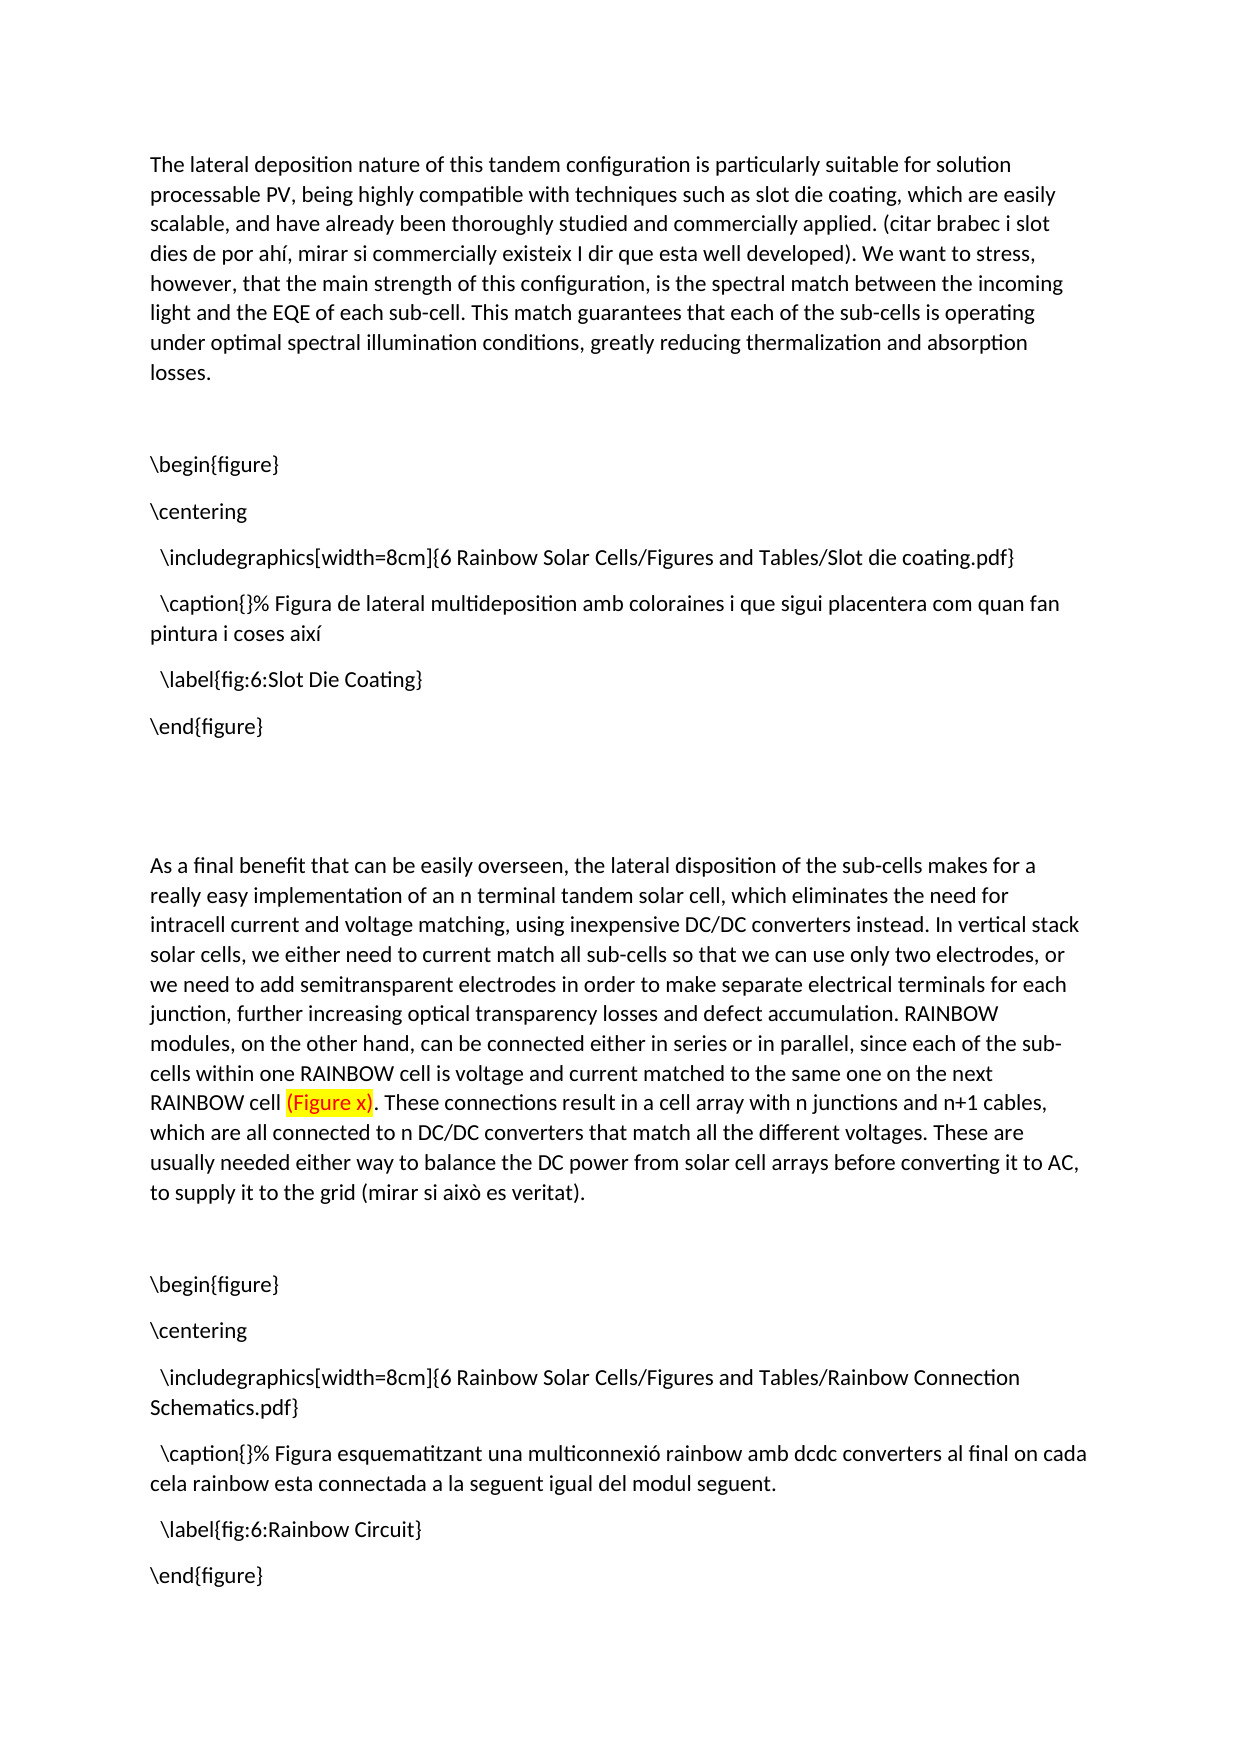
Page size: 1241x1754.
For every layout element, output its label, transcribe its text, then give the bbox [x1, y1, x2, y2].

text \caption{}% Figura de lateral multideposition amb coloraines i que sigui placentera com quan fan pintura i coses així [150, 589, 1090, 647]
text \label{fig:6:Slot Die Coating} [150, 666, 1090, 694]
text \caption{}% Figura esquematitzant una multiconnexió rainbow amb dcdc converters al final on cada cela rainbow esta connectada a la seguent igual del modul seguent. [150, 1439, 1090, 1497]
text \end{figure} [150, 1561, 1090, 1589]
text As a final benefit that can be easily overseen, the lateral disposition of the sub-cells makes for a really easy implementation of an n terminal tandem solar cell, which eliminates the need for intracell current and voltage matching, using inexpensive DC/DC converters instead. In vertical stack solar cells, we either need to current match all sub-cells so that we can use only two electrodes, or we need to add semitransparent electrodes in order to make separate electrical terminals for each junction, further increasing optical transparency losses and defect accumulation. RAINBOW modules, on the other hand, can be connected either in series or in parallel, since each of the sub-cells within one RAINBOW cell is voltage and current matched to the same one on the next RAINBOW cell (Figure x). These connections result in a cell array with n junctions and n+1 cables, which are all connected to n DC/DC converters that match all the different voltages. These are usually needed either way to balance the DC power from solar cell arrays before converting it to AC, to supply it to the grid (mirar si això es veritat). [150, 851, 1090, 1206]
text \centering [150, 497, 1090, 525]
text \centering [150, 1317, 1090, 1345]
text \begin{figure} [150, 451, 1090, 478]
text The lateral deposition nature of this tandem configuration is particularly suitable for solution processable PV, being highly compatible with techniques such as slot die coating, which are easily scalable, and have already been thoroughly studied and commercially applied. (citar brabec i slot dies de por ahí, mirar si commercially existeix I dir que esta well developed). We want to stress, however, that the main strength of this configuration, is the spectral match between the incoming light and the EQE of each sub-cell. This match guarantees that each of the sub-cells is operating under optimal spectral illumination conditions, greatly reducing thermalization and absorption losses. [150, 150, 1090, 386]
text \label{fig:6:Rainbow Circuit} [150, 1515, 1090, 1543]
text \begin{figure} [150, 1270, 1090, 1298]
text \end{figure} [150, 712, 1090, 740]
text \includegraphics[width=8cm]{6 Rainbow Solar Cells/Figures and Tables/Rainbow Connection Schematics.pdf} [150, 1363, 1090, 1421]
text \includegraphics[width=8cm]{6 Rainbow Solar Cells/Figures and Tables/Slot die coating.pdf} [150, 543, 1090, 571]
